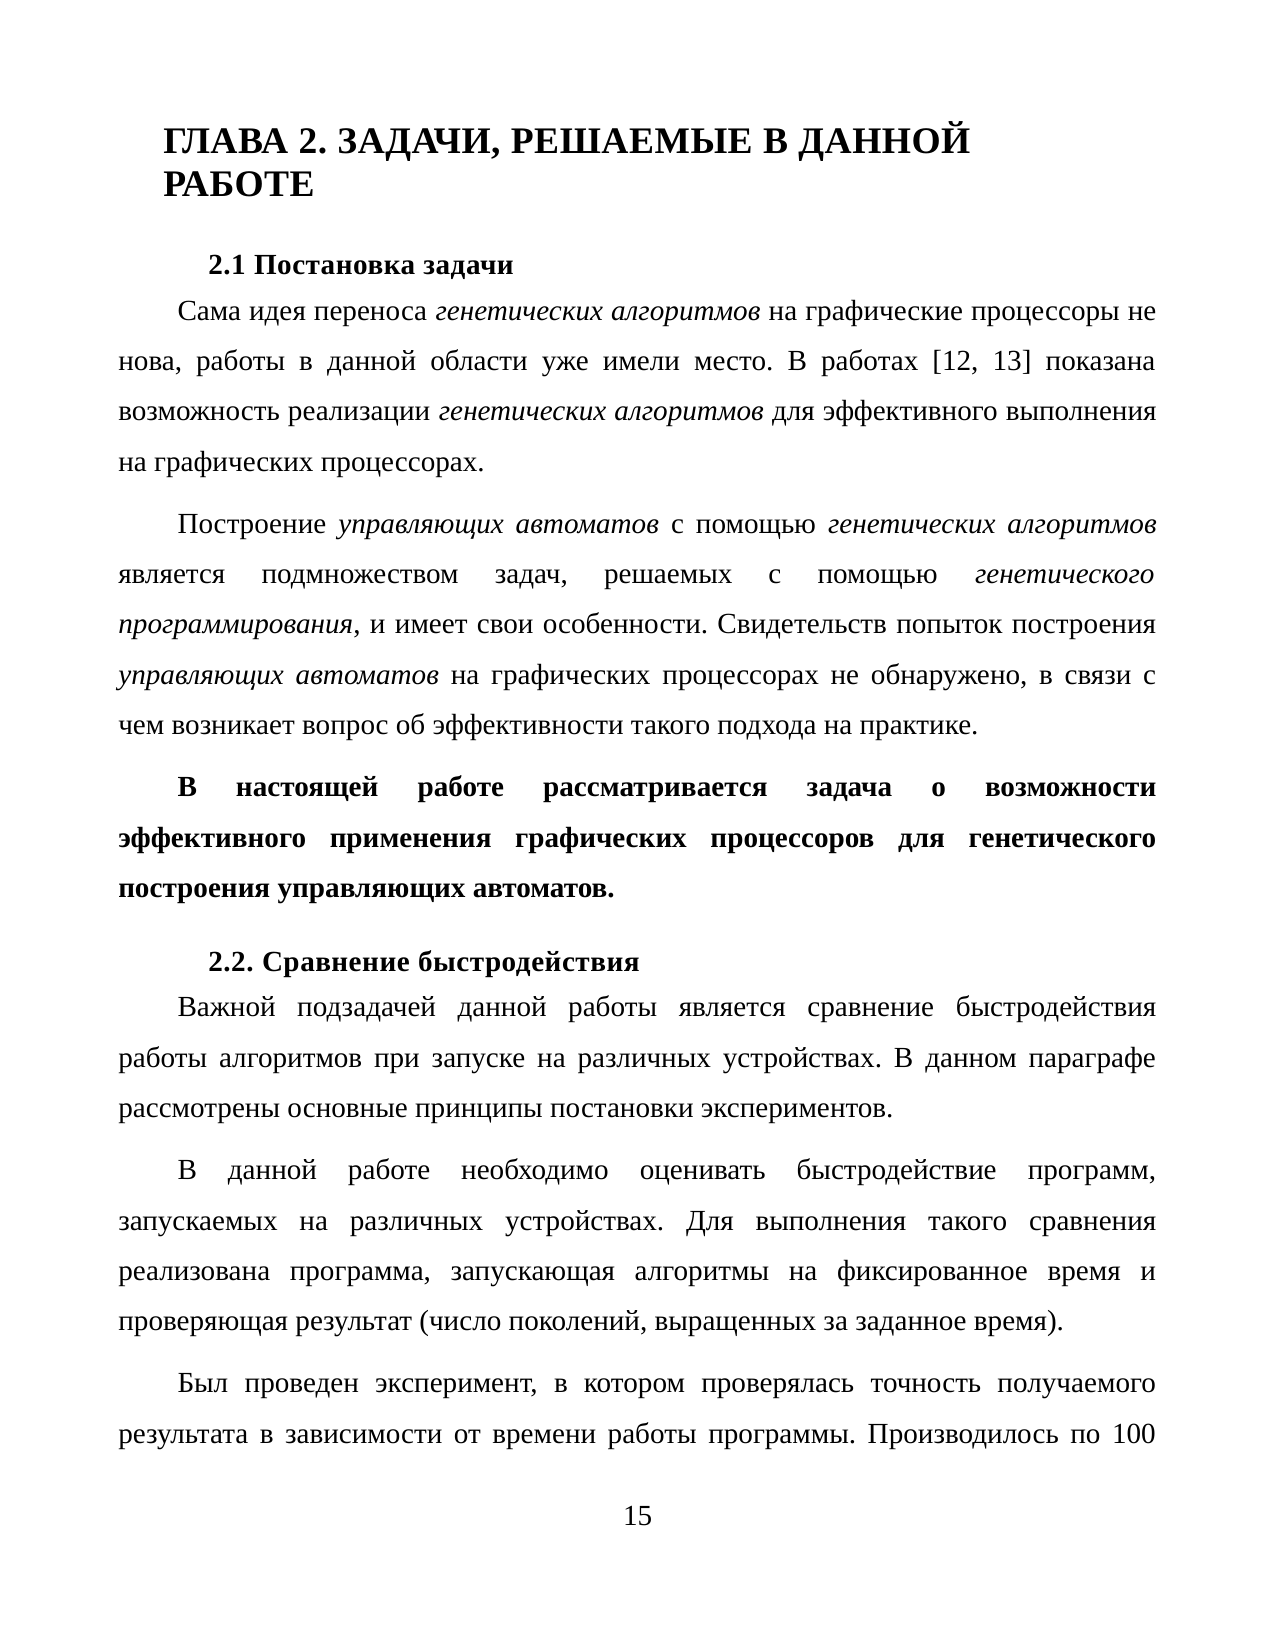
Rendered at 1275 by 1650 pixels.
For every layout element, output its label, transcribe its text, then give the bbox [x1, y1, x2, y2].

text Сама идея переноса генетических алгоритмов на графические процессоры не нова, работы в данной области уже имели место. В работах [12, 13] показана возможность реализации генетических алгоритмов для эффективного выполнения на графических процессорах. [118, 293, 1157, 477]
text В данной работе необходимо оценивать быстродействие программ, запускаемых на различных устройствах. Для выполнения такого сравнения реализована программа, запускающая алгоритмы на фиксированное время и проверяющая результат (число поколений, выращенных за заданное время). [118, 1152, 1157, 1337]
text В настоящей работе рассматривается задача о возможности эффективного применения графических процессоров для генетического построения управляющих автоматов. [118, 769, 1157, 904]
text Важной подзадачей данной работы является сравнение быстродействия работы алгоритмов при запуске на различных устройствах. В данном параграфе рассмотрены основные принципы постановки экспериментов. [118, 989, 1157, 1124]
subtitle 2.1 Постановка задачи [208, 247, 1067, 281]
subtitle ГЛАВА 2. ЗАДАЧИ, РЕШАЕМЫЕ В ДАННОЙ РАБОТЕ [163, 118, 1112, 204]
text Был проведен эксперимент, в котором проверялась точность получаемого результата в зависимости от времени работы программы. Производилось по 100 [118, 1366, 1157, 1449]
subtitle 2.2. Сравнение быстродействия [208, 944, 1067, 978]
text Построение управляющих автоматов с помощью генетических алгоритмов является подмножеством задач, решаемых с помощью генетического программирования, и имеет свои особенности. Свидетельств попыток построения управляющих автоматов на графических процессорах не обнаружено, в связи с чем возникает вопрос об эффективности такого подхода на практике. [118, 506, 1157, 741]
